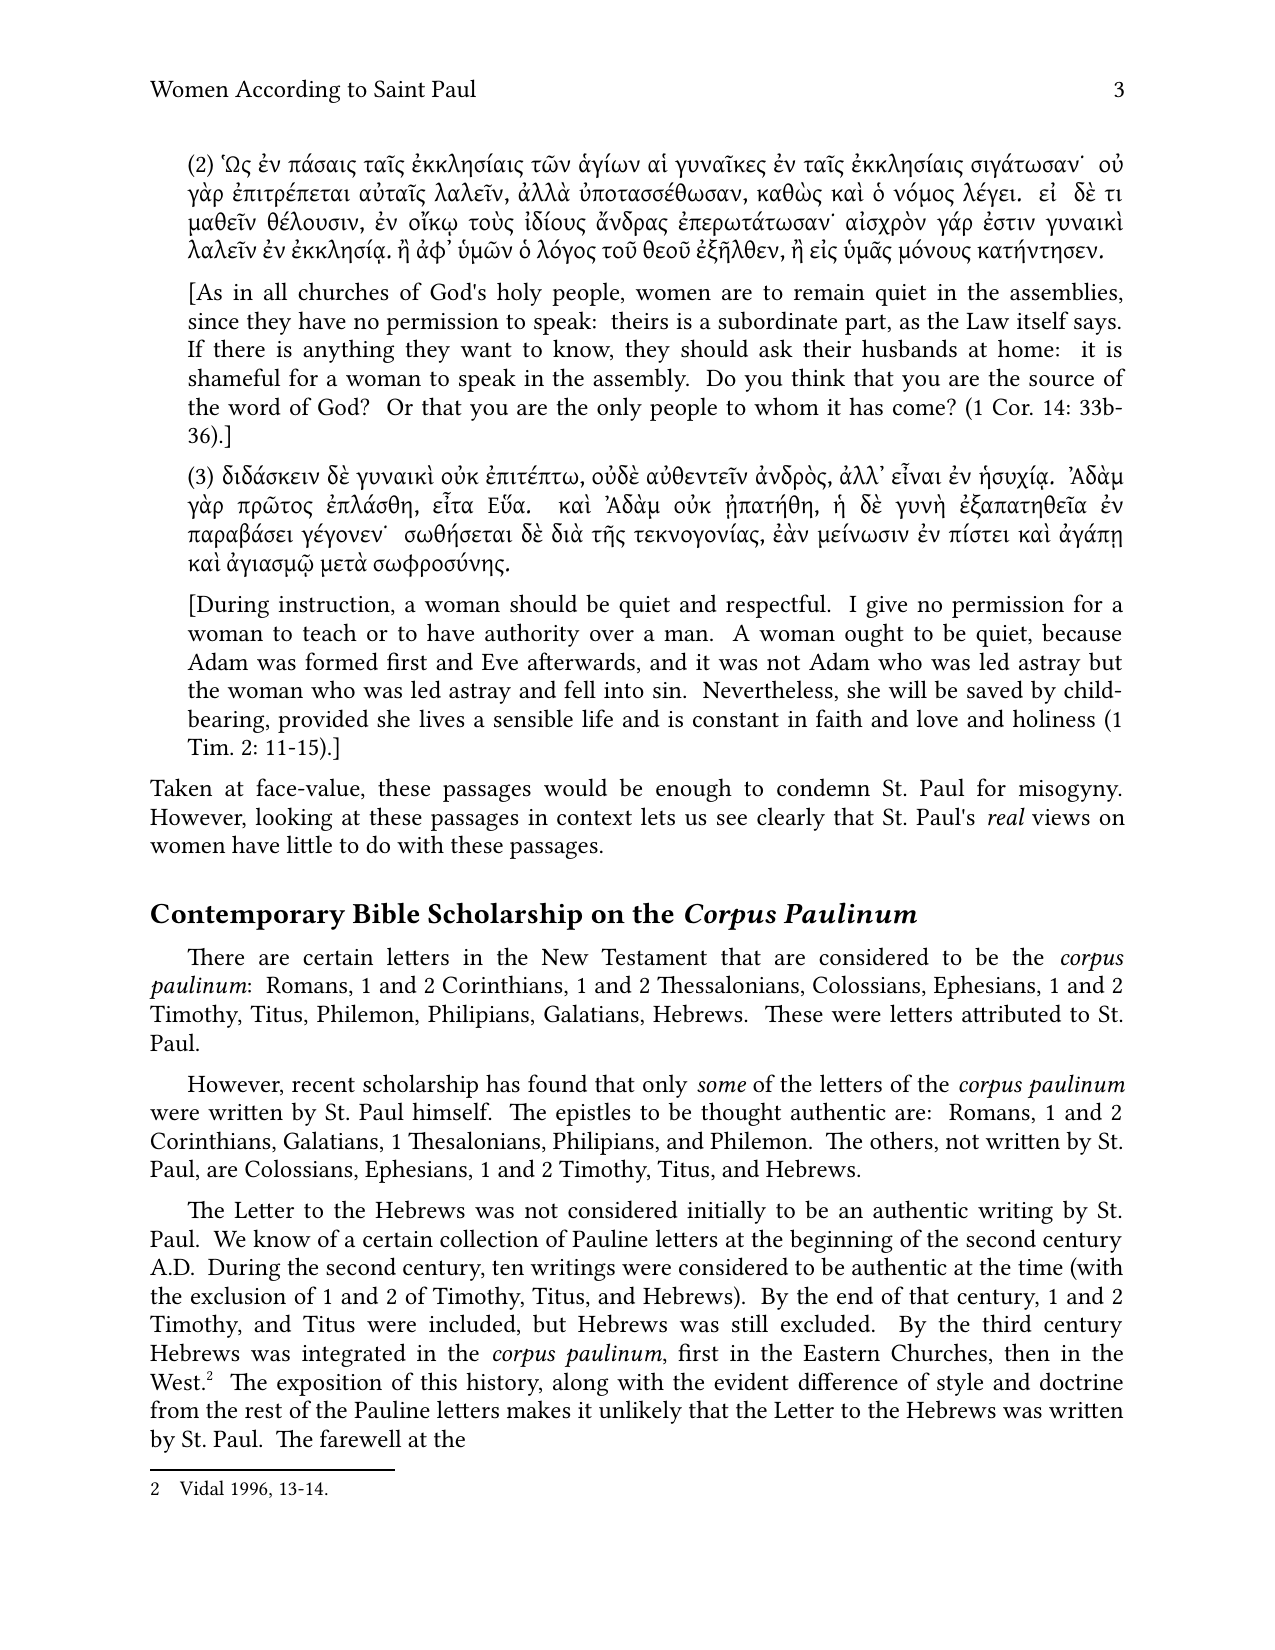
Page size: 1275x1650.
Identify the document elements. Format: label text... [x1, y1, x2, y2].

text Taken at face-value, these passages would be enough to condemn St. Paul for misogyny. However, looking at these passages in context lets us see clearly that St. Paul's real views on women have little to do with these passages. [150, 774, 1125, 860]
text [As in all churches of God's holy people, women are to remain quiet in the assemblies, since they have no permission to speak: theirs is a subordinate part, as the Law itself says. If there is anything they want to know, they should ask their husbands at home: it is shameful for a woman to speak in the assembly. Do you think that you are the source of the word of God? Or that you are the only people to whom it has come? (1 Cor. 14: 33b-36).] [187, 278, 1125, 449]
subtitle Contemporary Bible Scholarship on the Corpus Paulinum [150, 897, 1125, 931]
text However, recent scholarship has found that only some of the letters of the corpus paulinum were written by St. Paul himself. The epistles to be thought authentic are: Romans, 1 and 2 Corinthians, Galatians, 1 Thesalonians, Philipians, and Philemon. The others, not written by St. Paul, are Colossians, Ephesians, 1 and 2 Timothy, Titus, and Hebrews. [150, 1070, 1125, 1184]
text The Letter to the Hebrews was not considered initially to be an authentic writing by St. Paul. We know of a certain collection of Pauline letters at the beginning of the second century A.D. During the second century, ten writings were considered to be authentic at the time (with the exclusion of 1 and 2 of Timothy, Titus, and Hebrews). By the end of that century, 1 and 2 Timothy, and Titus were included, but Hebrews was still excluded. By the third century Hebrews was integrated in the corpus paulinum, first in the Eastern Churches, then in the West. The exposition of this history, along with the evident difference of style and doctrine from the rest of the Pauline letters makes it unlikely that the Letter to the Hebrews was written by St. Paul. The farewell at the [150, 1196, 1125, 1453]
text (3) διδάσκειν δὲ γυναικὶ οὐκ ἐπιτέπτω, οὐδὲ αὐθεντεῖν ἀνδρὸς, ἀλλʼ εἶναι ἐν ἡσυχίᾳ. Ἀδὰμ γὰρ πρῶτος ἐπλάσθη, εἶτα Εὕα. καὶ Ἀδὰμ οὐκ ᾐπατήθη, ἡ δὲ γυνὴ ἐξαπατηθεῖα ἐν παραβάσει γέγονεν˙ σωθήσεται δὲ διὰ τῆς τεκνογονίας, ἐὰν μείνωσιν ἐν πίστει καὶ ἀγάπῃ καὶ ἀγιασμῷ μετὰ σωϕροσύνης. [187, 462, 1125, 578]
text There are certain letters in the New Testament that are considered to be the corpus paulinum: Romans, 1 and 2 Corinthians, 1 and 2 Thessalonians, Colossians, Ephesians, 1 and 2 Timothy, Titus, Philemon, Philipians, Galatians, Hebrews. These were letters attributed to St. Paul. [150, 943, 1125, 1057]
text Vidal 1996, 13-14. [150, 1476, 1125, 1500]
text [During instruction, a woman should be quiet and respectful. I give no permission for a woman to teach or to have authority over a man. A woman ought to be quiet, because Adam was formed first and Eve afterwards, and it was not Adam who was led astray but the woman who was led astray and fell into sin. Nevertheless, she will be saved by child-bearing, provided she lives a sensible life and is constant in faith and love and holiness (1 Tim. 2: 11-15).] [187, 590, 1125, 762]
text (2) Ὡς ἐν πάσαις ταῖς ἐκκλησίαις τῶν ἁγίων αἱ γυναῖκες ἐν ταῖς ἐκκλησίαις σιγάτωσαν˙ oὐ γὰρ ἐπιτρέπεται αὐταῖς λαλεῖν, ἀλλὰ ὐποτασσέθωσαν, καθὼς καὶ ὁ νόμος λέγει. εἰ δὲ τι μαθεῖν θέλουσιν, ἐν οἴκῳ τοὺς ἰδίους ἄνδρας ἐπερωτάτωσαν˙ αἰσχρὸν γάρ ἐστιν γυναικὶ λαλεῖν ἐν ἐκκλησίᾳ. ἢ ἀϕʼ ὑμῶν ὁ λόγος τοῦ θεοῦ ἐξῆλθεν, ἢ εἰς ὑμᾶς μόνους κατήντησεν. [187, 150, 1125, 266]
